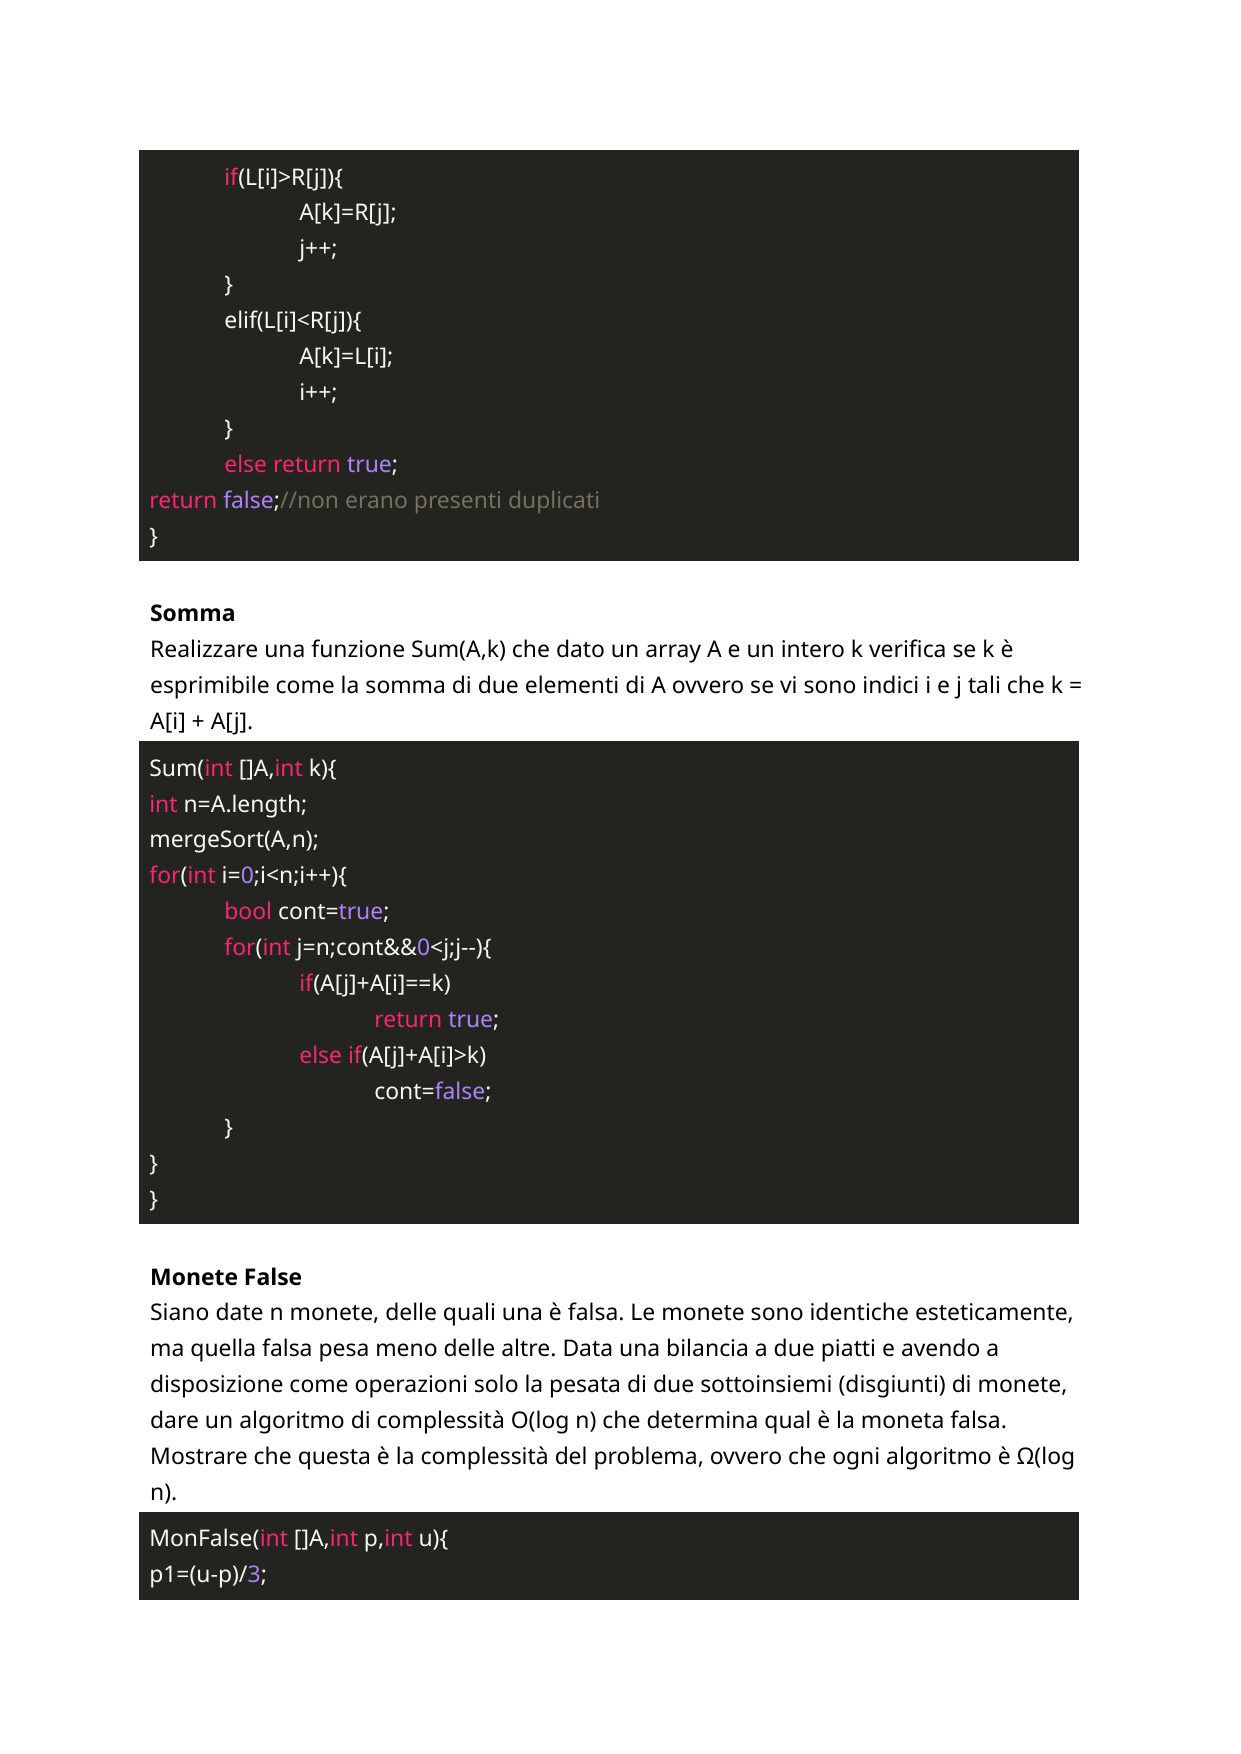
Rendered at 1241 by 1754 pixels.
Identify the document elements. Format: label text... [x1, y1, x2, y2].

table_header if(L[i]>R[j]){ A[k]=R[j]; j++; } elif(L[i]<R[j]){ A[k]=L[i]; i++; } else return true; return false;//non erano presenti duplicati } [139, 150, 1079, 561]
text Somma [150, 597, 1090, 629]
text Siano date n monete, delle quali una è falsa. Le monete sono identiche esteticamente, ma quella falsa pesa meno delle altre. Data una bilancia a due piatti e avendo a disposizione come operazioni solo la pesata di due sottoinsiemi (disgiunti) di monete, dare un algoritmo di complessità O(log n) che determina qual è la moneta falsa. Mostrare che questa è la complessità del problema, ovvero che ogni algoritmo è Ω(log n). [150, 1296, 1090, 1507]
text Monete False [150, 1260, 1090, 1292]
text Realizzare una funzione Sum(A,k) che dato un array A e un intero k verifica se k è esprimibile come la somma di due elementi di A ovvero se vi sono indici i e j tali che k = A[i] + A[j]. [150, 633, 1090, 736]
table_header Sum(int []A,int k){ int n=A.length; mergeSort(A,n); for(int i=0;i<n;i++){ bool cont=true; for(int j=n;cont&&0<j;j--){ if(A[j]+A[i]==k) return true; else if(A[j]+A[i]>k) cont=false; } } } [139, 741, 1079, 1224]
table_header MonFalse(int []A,int p,int u){ p1=(u-p)/3; [139, 1512, 1079, 1600]
